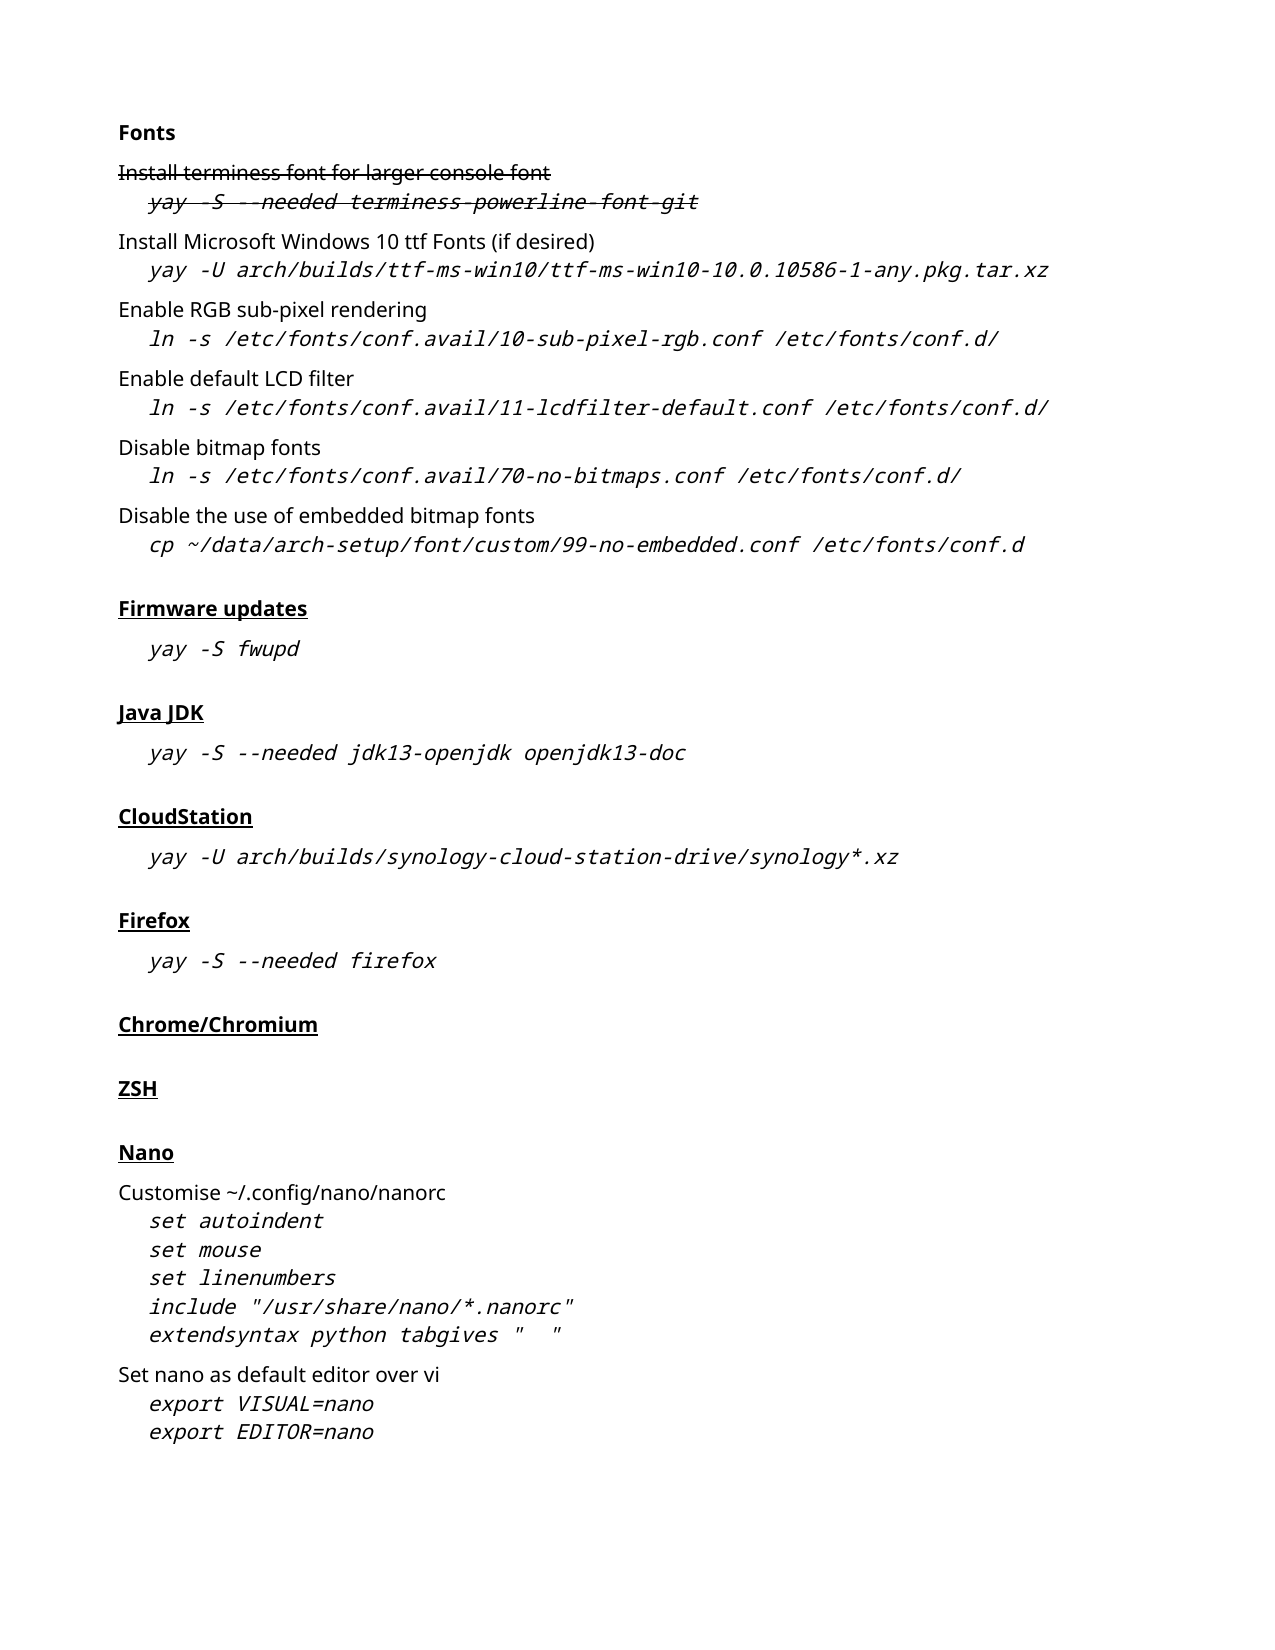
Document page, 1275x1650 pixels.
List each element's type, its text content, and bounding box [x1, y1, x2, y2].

text Enable default LCD filter [118, 364, 1157, 393]
text Install Microsoft Windows 10 ttf Fonts (if desired) [118, 227, 1157, 255]
text Enable RGB sub-pixel rendering [118, 296, 1157, 324]
text extendsyntax python tabgives " " [148, 1320, 1157, 1349]
subtitle Firmware updates [118, 594, 1157, 622]
text Disable the use of embedded bitmap fonts [118, 502, 1157, 530]
text Install terminess font for larger console font [118, 158, 1157, 187]
text yay -U arch/builds/synology-cloud-station-drive/synology*.xz [148, 842, 1157, 871]
text yay -S fwupd [148, 634, 1157, 662]
subtitle Java JDK [118, 698, 1157, 726]
text Set nano as default editor over vi [118, 1360, 1157, 1389]
text Disable bitmap fonts [118, 433, 1157, 461]
text Customise ~/.config/nano/nanorc [118, 1178, 1157, 1206]
text export EDITOR=nano [148, 1417, 1157, 1446]
text ln -s /etc/fonts/conf.avail/11-lcdfilter-default.conf /etc/fonts/conf.d/ [148, 393, 1157, 421]
subtitle ZSH [118, 1074, 1157, 1102]
text set linenumbers [148, 1263, 1157, 1292]
subtitle Nano [118, 1138, 1157, 1166]
subtitle Firefox [118, 906, 1157, 934]
subtitle CloudStation [118, 802, 1157, 830]
subtitle Chrome/Chromium [118, 1010, 1157, 1038]
text include "/usr/share/nano/*.nanorc" [148, 1292, 1157, 1320]
text export VISUAL=nano [148, 1389, 1157, 1417]
text cp ~/data/arch-setup/font/custom/99-no-embedded.conf /etc/fonts/conf.d [148, 530, 1157, 558]
text yay -S --needed firefox [148, 946, 1157, 975]
text yay -S --needed terminess-powerline-font-git [148, 187, 1157, 215]
text set autoindent [148, 1206, 1157, 1235]
subtitle Fonts [118, 118, 1157, 147]
text set mouse [148, 1235, 1157, 1263]
text ln -s /etc/fonts/conf.avail/70-no-bitmaps.conf /etc/fonts/conf.d/ [148, 461, 1157, 490]
text yay -U arch/builds/ttf-ms-win10/ttf-ms-win10-10.0.10586-1-any.pkg.tar.xz [148, 255, 1157, 284]
text yay -S --needed jdk13-openjdk openjdk13-doc [148, 738, 1157, 767]
text ln -s /etc/fonts/conf.avail/10-sub-pixel-rgb.conf /etc/fonts/conf.d/ [148, 324, 1157, 352]
